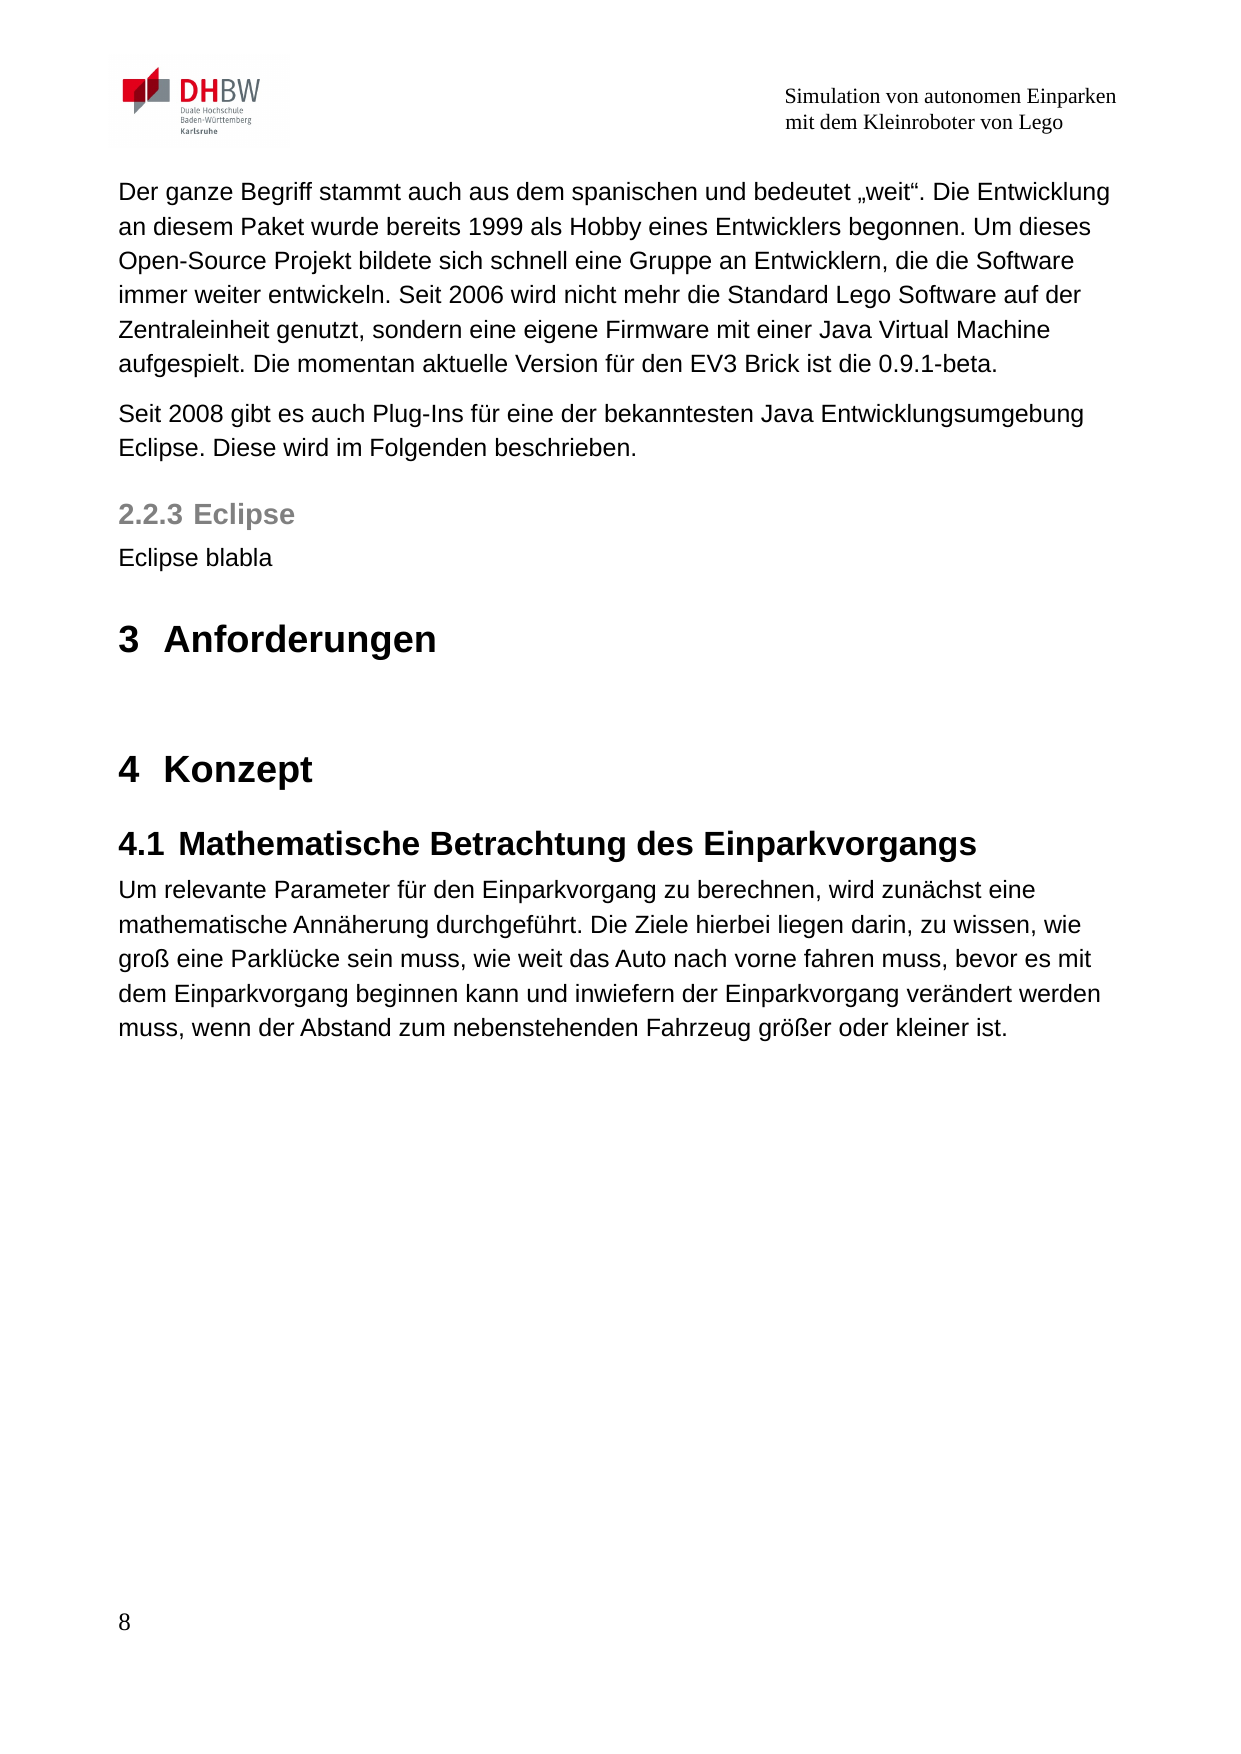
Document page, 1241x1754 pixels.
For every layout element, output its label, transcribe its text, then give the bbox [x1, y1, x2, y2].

text Der ganze Begriff stammt auch aus dem spanischen und bedeutet „weit“. Die Entwicklung an diesem Paket wurde bereits 1999 als Hobby eines Entwicklers begonnen. Um dieses Open-Source Projekt bildete sich schnell eine Gruppe an Entwicklern, die die Software immer weiter entwickeln. Seit 2006 wird nicht mehr die Standard Lego Software auf der Zentraleinheit genutzt, sondern eine eigene Firmware mit einer Java Virtual Machine aufgespielt. Die momentan aktuelle Version für den EV3 Brick ist die 0.9.1-beta. [118, 177, 1122, 378]
subtitle Konzept [118, 747, 1122, 791]
picture [108, 54, 291, 148]
text Um relevante Parameter für den Einparkvorgang zu berechnen, wird zunächst eine mathematische Annäherung durchgeführt. Die Ziele hierbei liegen darin, zu wissen, wie groß eine Parklücke sein muss, wie weit das Auto nach vorne fahren muss, bevor es mit dem Einparkvorgang beginnen kann und inwiefern der Einparkvorgang verändert werden muss, wenn der Abstand zum nebenstehenden Fahrzeug größer oder kleiner ist. [118, 875, 1122, 1042]
subtitle Anforderungen [118, 617, 1122, 660]
text Eclipse blabla [118, 543, 1122, 571]
text Seit 2008 gibt es auch Plug-Ins für eine der bekanntesten Java Entwicklungsumgebung Eclipse. Diese wird im Folgenden beschrieben. [118, 398, 1122, 462]
subtitle Mathematische Betrachtung des Einparkvorgangs [118, 824, 1122, 863]
subtitle Eclipse [118, 497, 1122, 530]
